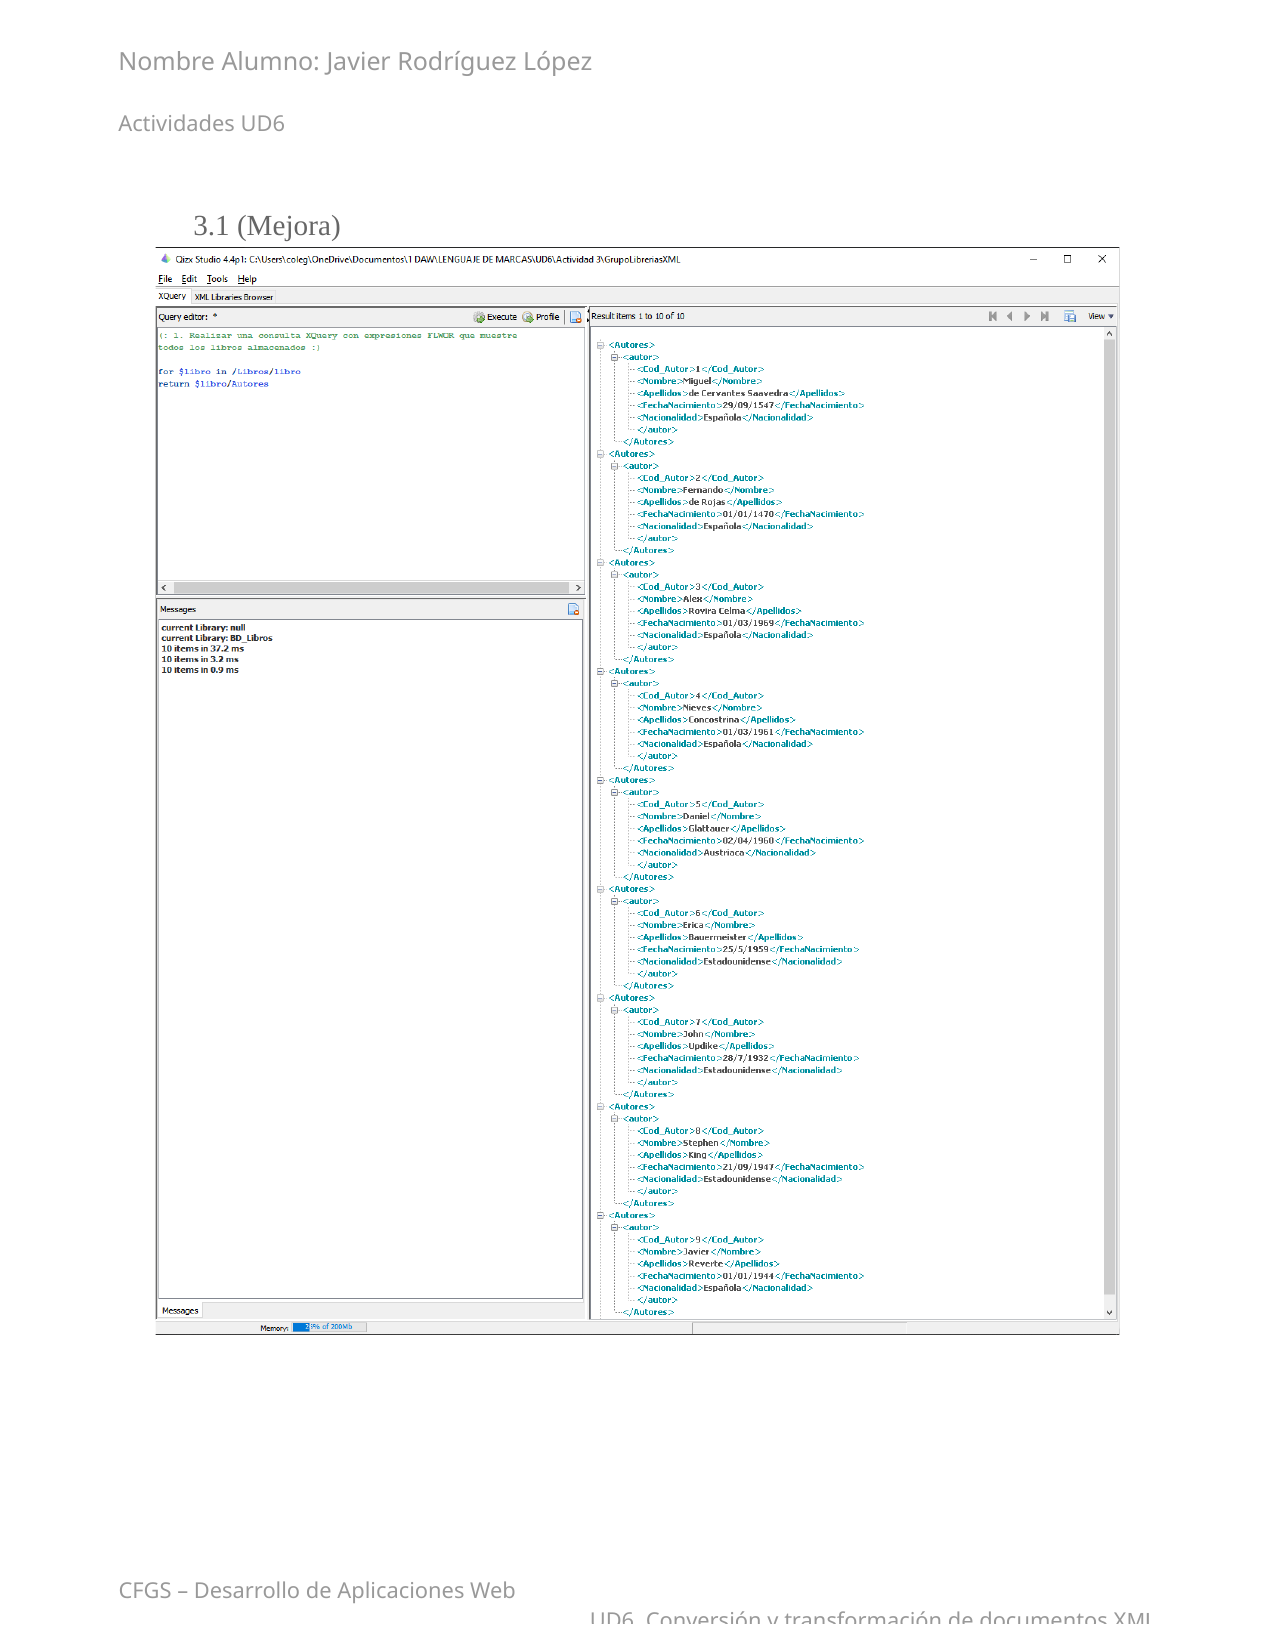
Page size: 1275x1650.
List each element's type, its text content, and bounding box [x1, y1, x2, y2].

picture [155, 247, 1120, 1335]
text 3.1 (Mejora) [193, 208, 1157, 241]
